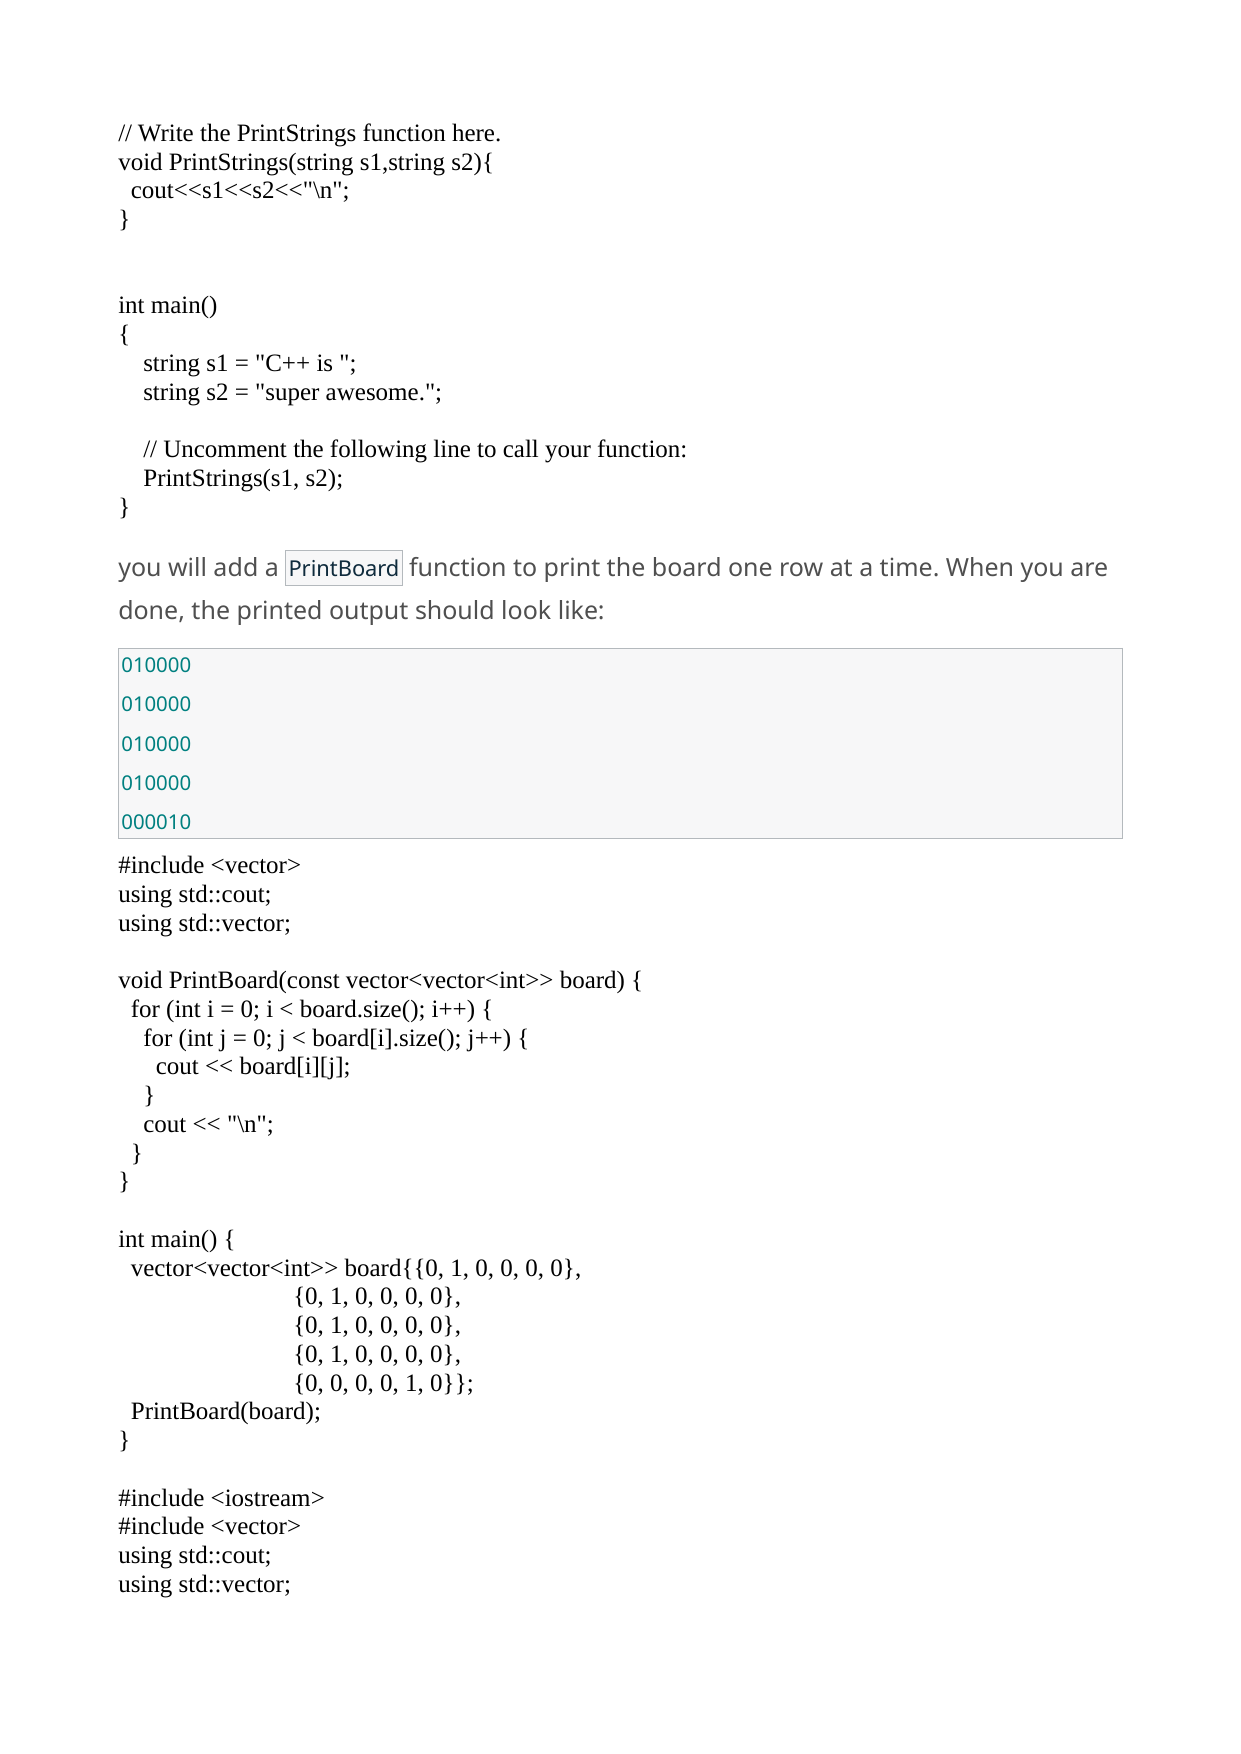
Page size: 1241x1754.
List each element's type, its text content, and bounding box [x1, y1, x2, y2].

text using std::vector; [118, 908, 1122, 936]
text using std::cout; [118, 879, 1122, 908]
text 010000 [119, 766, 1122, 796]
text cout << "\n"; [118, 1109, 1122, 1138]
text 000010 [119, 805, 1122, 838]
text #include <iostream> [118, 1483, 1122, 1511]
text // Write the PrintStrings function here. [118, 118, 1122, 147]
text #include <vector> [118, 850, 1122, 879]
text {0, 1, 0, 0, 0, 0}, [118, 1339, 1122, 1368]
text you will add a PrintBoard function to print the board one row at a time. When you are done, the printed output should look like: [118, 549, 1122, 626]
text vector<vector<int>> board{{0, 1, 0, 0, 0, 0}, [118, 1253, 1122, 1281]
text cout<<s1<<s2<<"\n"; [118, 176, 1122, 204]
text void PrintBoard(const vector<vector<int>> board) { [118, 965, 1122, 994]
text using std::vector; [118, 1569, 1122, 1598]
text {0, 1, 0, 0, 0, 0}, [118, 1310, 1122, 1339]
text PrintBoard(board); [118, 1396, 1122, 1425]
text {0, 0, 0, 0, 1, 0}}; [118, 1368, 1122, 1396]
text void PrintStrings(string s1,string s2){ [118, 147, 1122, 176]
text #include <vector> [118, 1511, 1122, 1540]
text string s1 = "C++ is "; [118, 348, 1122, 377]
text using std::cout; [118, 1540, 1122, 1569]
text 010000 [119, 649, 1122, 678]
text int main() [118, 291, 1122, 319]
text for (int j = 0; j < board[i].size(); j++) { [118, 1023, 1122, 1051]
text PrintStrings(s1, s2); [118, 463, 1122, 492]
text } [118, 1166, 1122, 1195]
text 010000 [119, 726, 1122, 757]
text cout << board[i][j]; [118, 1051, 1122, 1080]
text string s2 = "super awesome."; [118, 377, 1122, 406]
text // Uncomment the following line to call your function: [118, 434, 1122, 463]
text int main() { [118, 1224, 1122, 1253]
text } [118, 492, 1122, 521]
text } [118, 1138, 1122, 1166]
text {0, 1, 0, 0, 0, 0}, [118, 1281, 1122, 1310]
text } [118, 204, 1122, 233]
text { [118, 319, 1122, 348]
text for (int i = 0; i < board.size(); i++) { [118, 994, 1122, 1023]
text } [118, 1080, 1122, 1109]
text } [118, 1425, 1122, 1454]
text 010000 [119, 687, 1122, 718]
